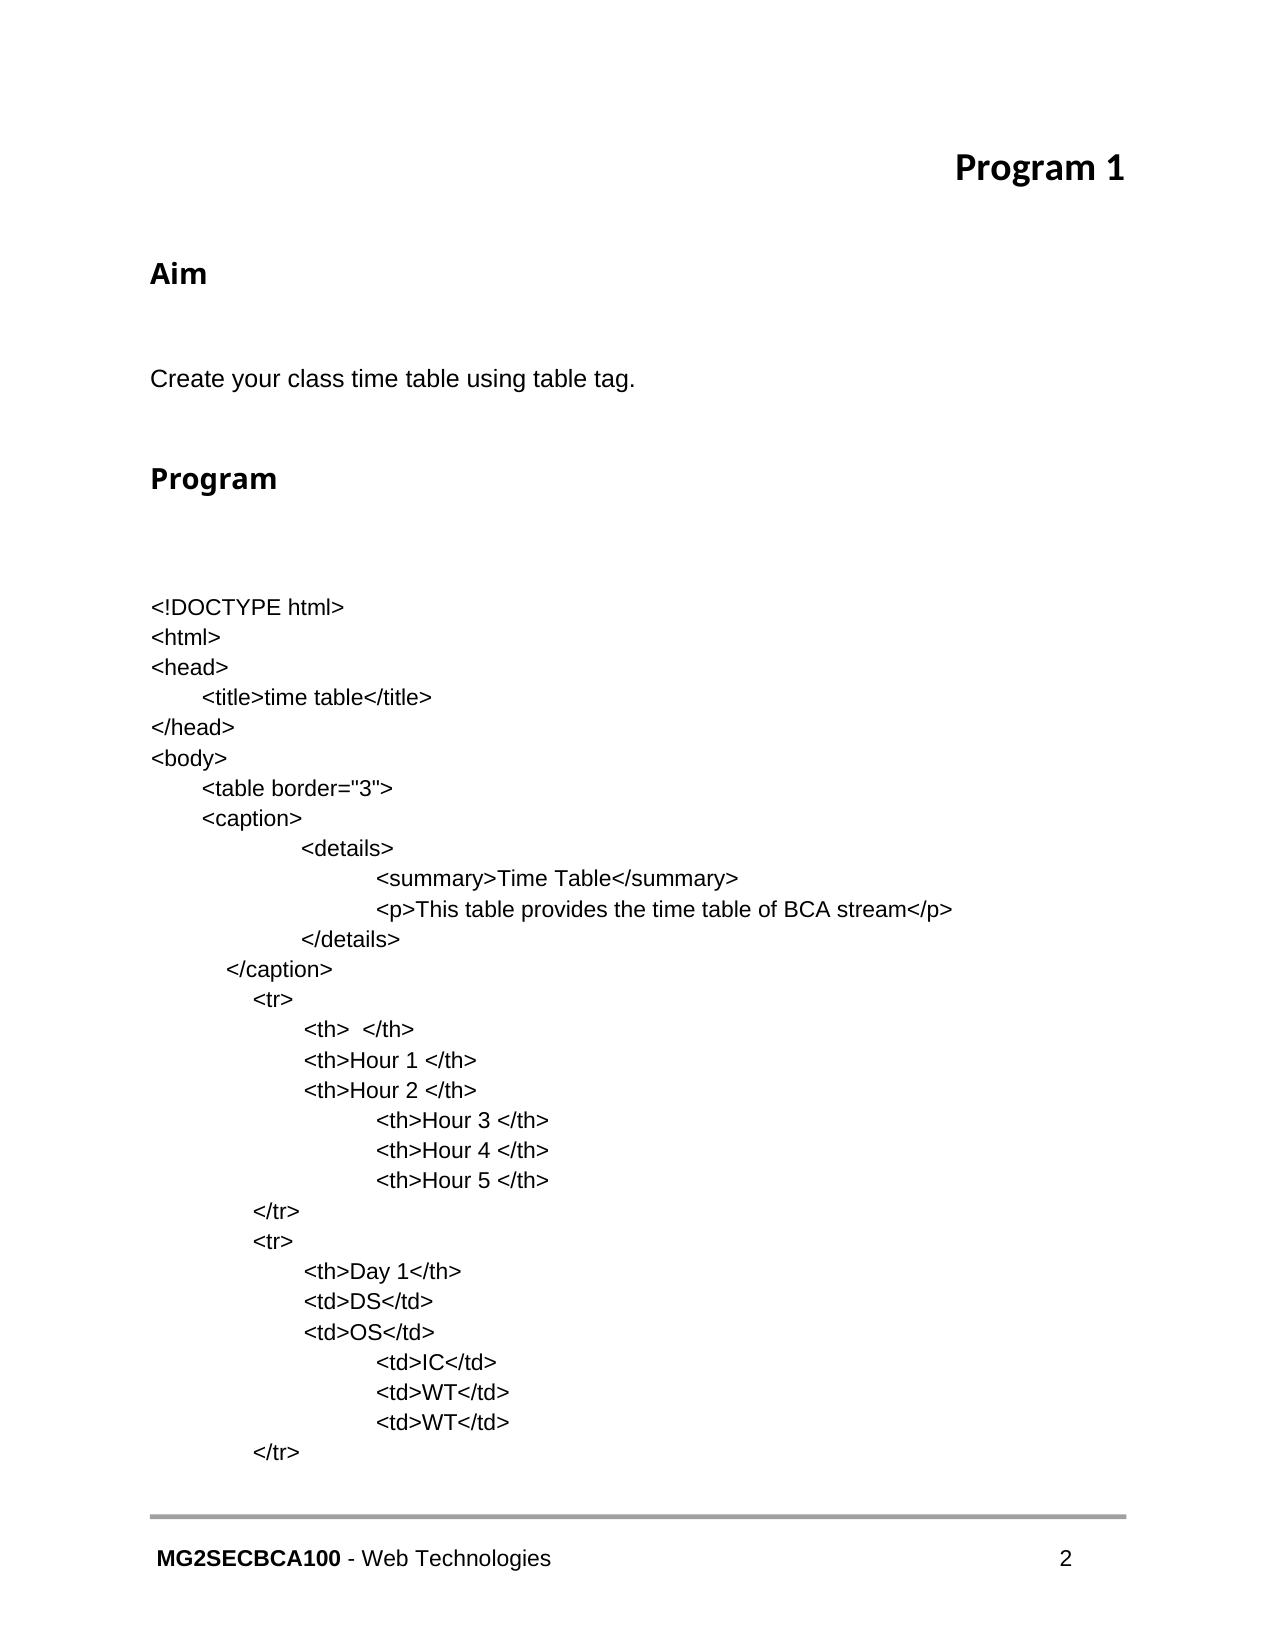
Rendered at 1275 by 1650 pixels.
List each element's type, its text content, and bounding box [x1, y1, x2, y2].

table_header <!DOCTYPE html> <html> <head> <title>time table</title> </head> <body> <table border="3"> <caption> <details> <summary>Time Table</summary> <p>This table provides the time table of BCA stream</p> </details> </caption> <tr> <th> </th> <th>Hour 1 </th> <th>Hour 2 </th> <th>Hour 3 </th> <th>Hour 4 </th> <th>Hour 5 </th> </tr> <tr> <th>Day 1</th> <td>DS</td> <td>OS</td> <td>IC</td> <td>WT</td> <td>WT</td> </tr> [140, 563, 1110, 1469]
text Aim [150, 253, 1125, 293]
text Program [150, 458, 1125, 498]
text Program 1 [225, 142, 1125, 190]
text Create your class time table using table tag. [150, 364, 1125, 393]
